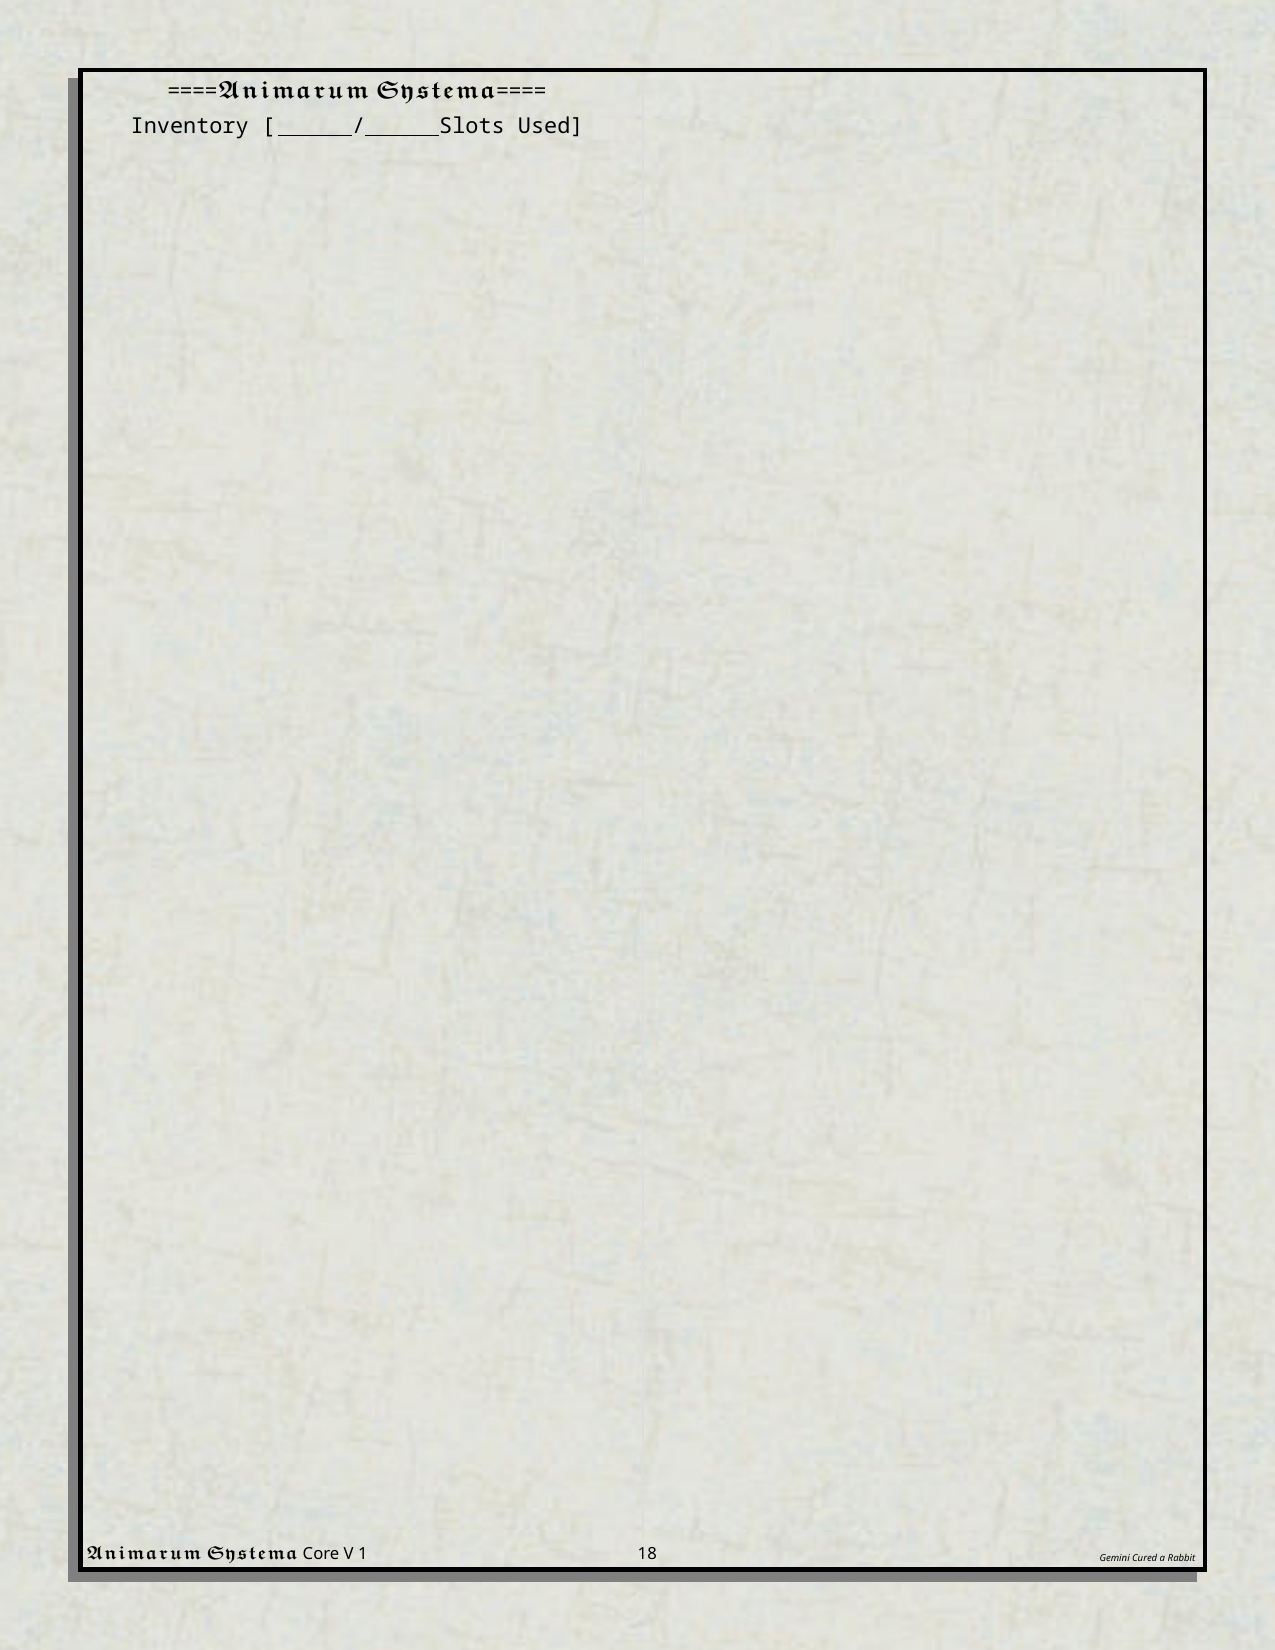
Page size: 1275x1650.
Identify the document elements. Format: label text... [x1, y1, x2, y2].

picture [0, 0, 1275, 1650]
text ====𝕬𝖓𝖎𝖒𝖆𝖗𝖚𝖒 𝕾𝖞𝖘𝖙𝖊𝖒𝖆==== Inventory [ / Slots Used] [86, 75, 628, 139]
